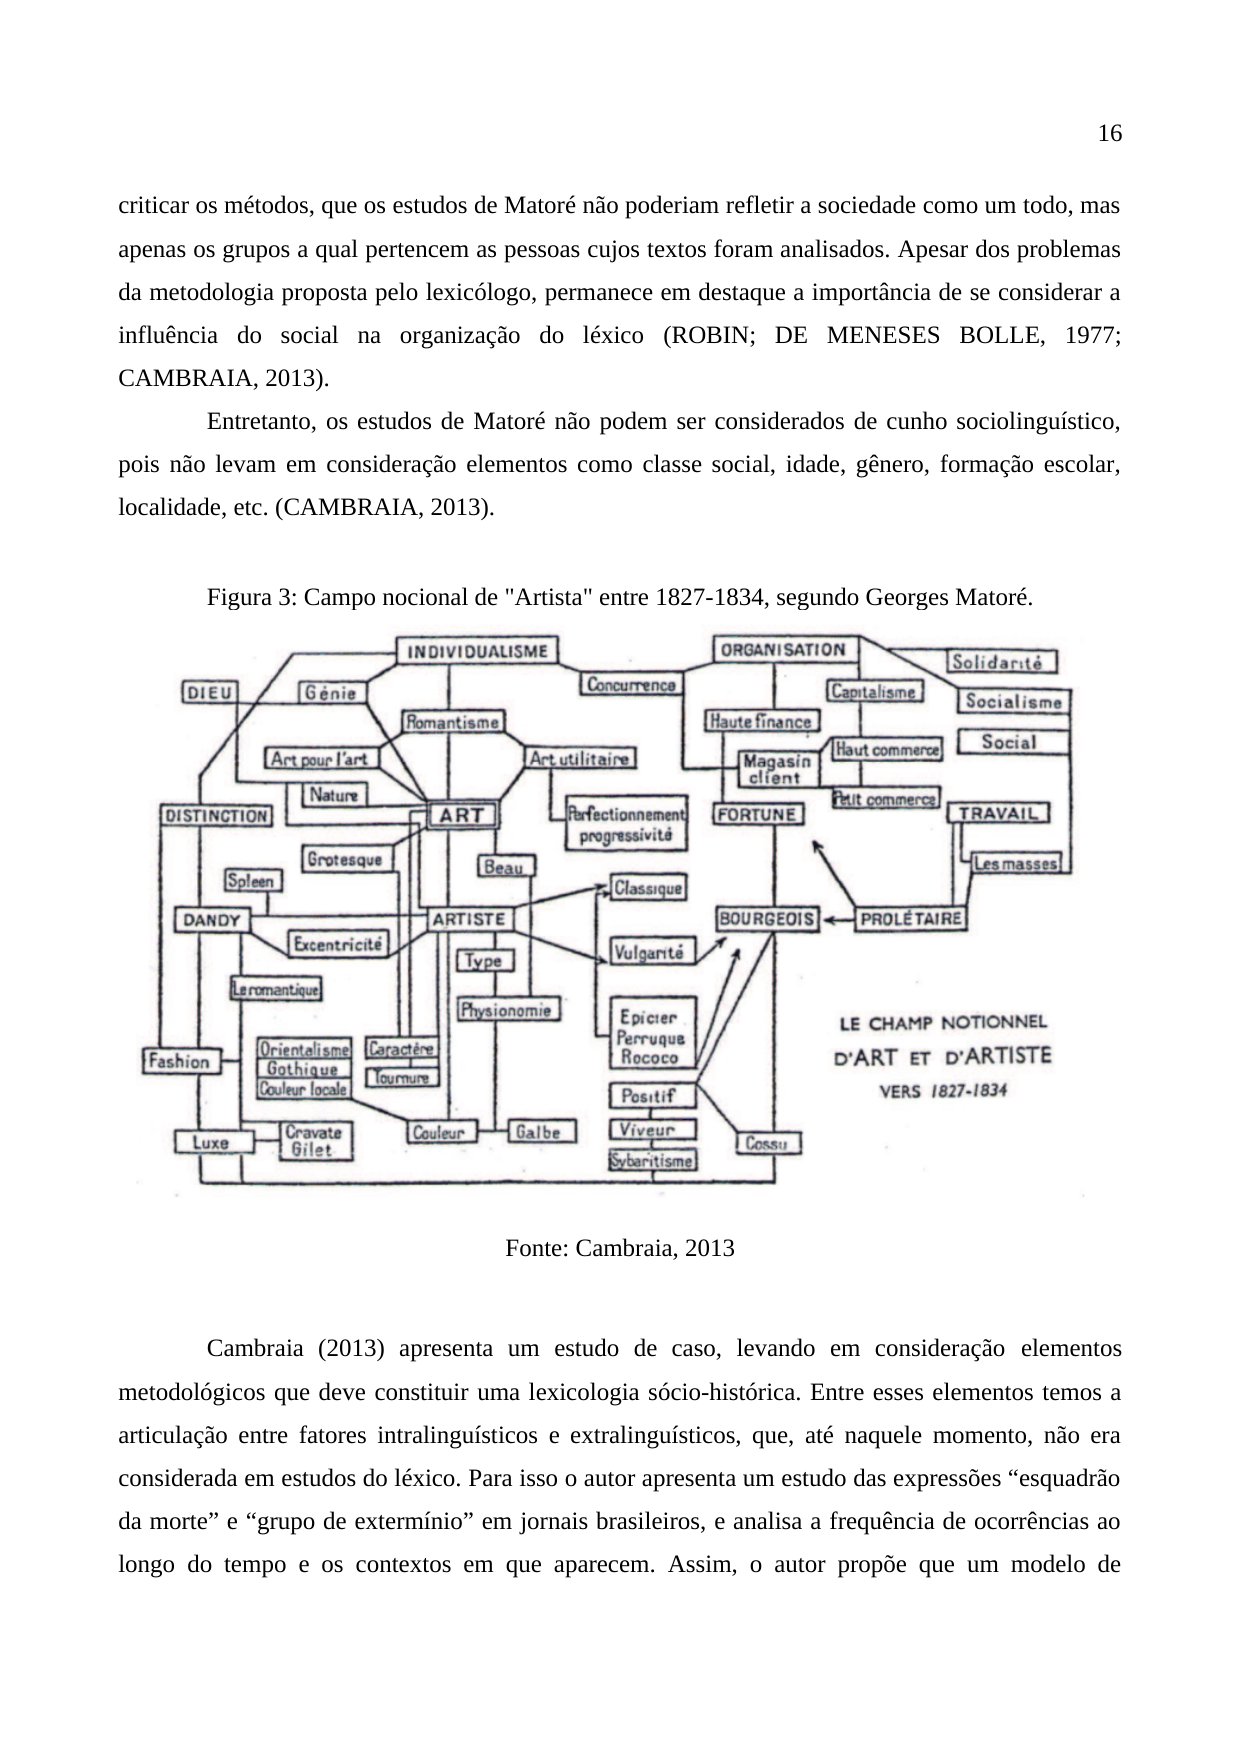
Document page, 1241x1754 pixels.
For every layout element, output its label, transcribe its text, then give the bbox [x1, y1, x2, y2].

text Figura 3: Campo nocional de "Artista" entre 1827-1834, segundo Georges Matoré. [118, 582, 1122, 611]
picture [133, 610, 1107, 1205]
text Cambraia (2013) apresenta um estudo de caso, levando em consideração elementos metodológicos que deve constituir uma lexicologia sócio-histórica. Entre esses elementos temos a articulação entre fatores intralinguísticos e extralinguísticos, que, até naquele momento, não era considerada em estudos do léxico. Para isso o autor apresenta um estudo das expressões “esquadrão da morte” e “grupo de extermínio” em jornais brasileiros, e analisa a frequência de ocorrências ao longo do tempo e os contextos em que aparecem. Assim, o autor propõe que um modelo de [118, 1333, 1122, 1578]
text Fonte: Cambraia, 2013 [118, 625, 1122, 1262]
text criticar os métodos, que os estudos de Matoré não poderiam refletir a sociedade como um todo, mas apenas os grupos a qual pertencem as pessoas cujos textos foram analisados. Apesar dos problemas da metodologia proposta pelo lexicólogo, permanece em destaque a importância de se considerar a influência do social na organização do léxico (ROBIN; DE MENESES BOLLE, 1977; CAMBRAIA, 2013). [118, 191, 1122, 392]
text Entretanto, os estudos de Matoré não podem ser considerados de cunho sociolinguístico, pois não levam em consideração elementos como classe social, idade, gênero, formação escolar, localidade, etc. (CAMBRAIA, 2013). [118, 406, 1122, 521]
